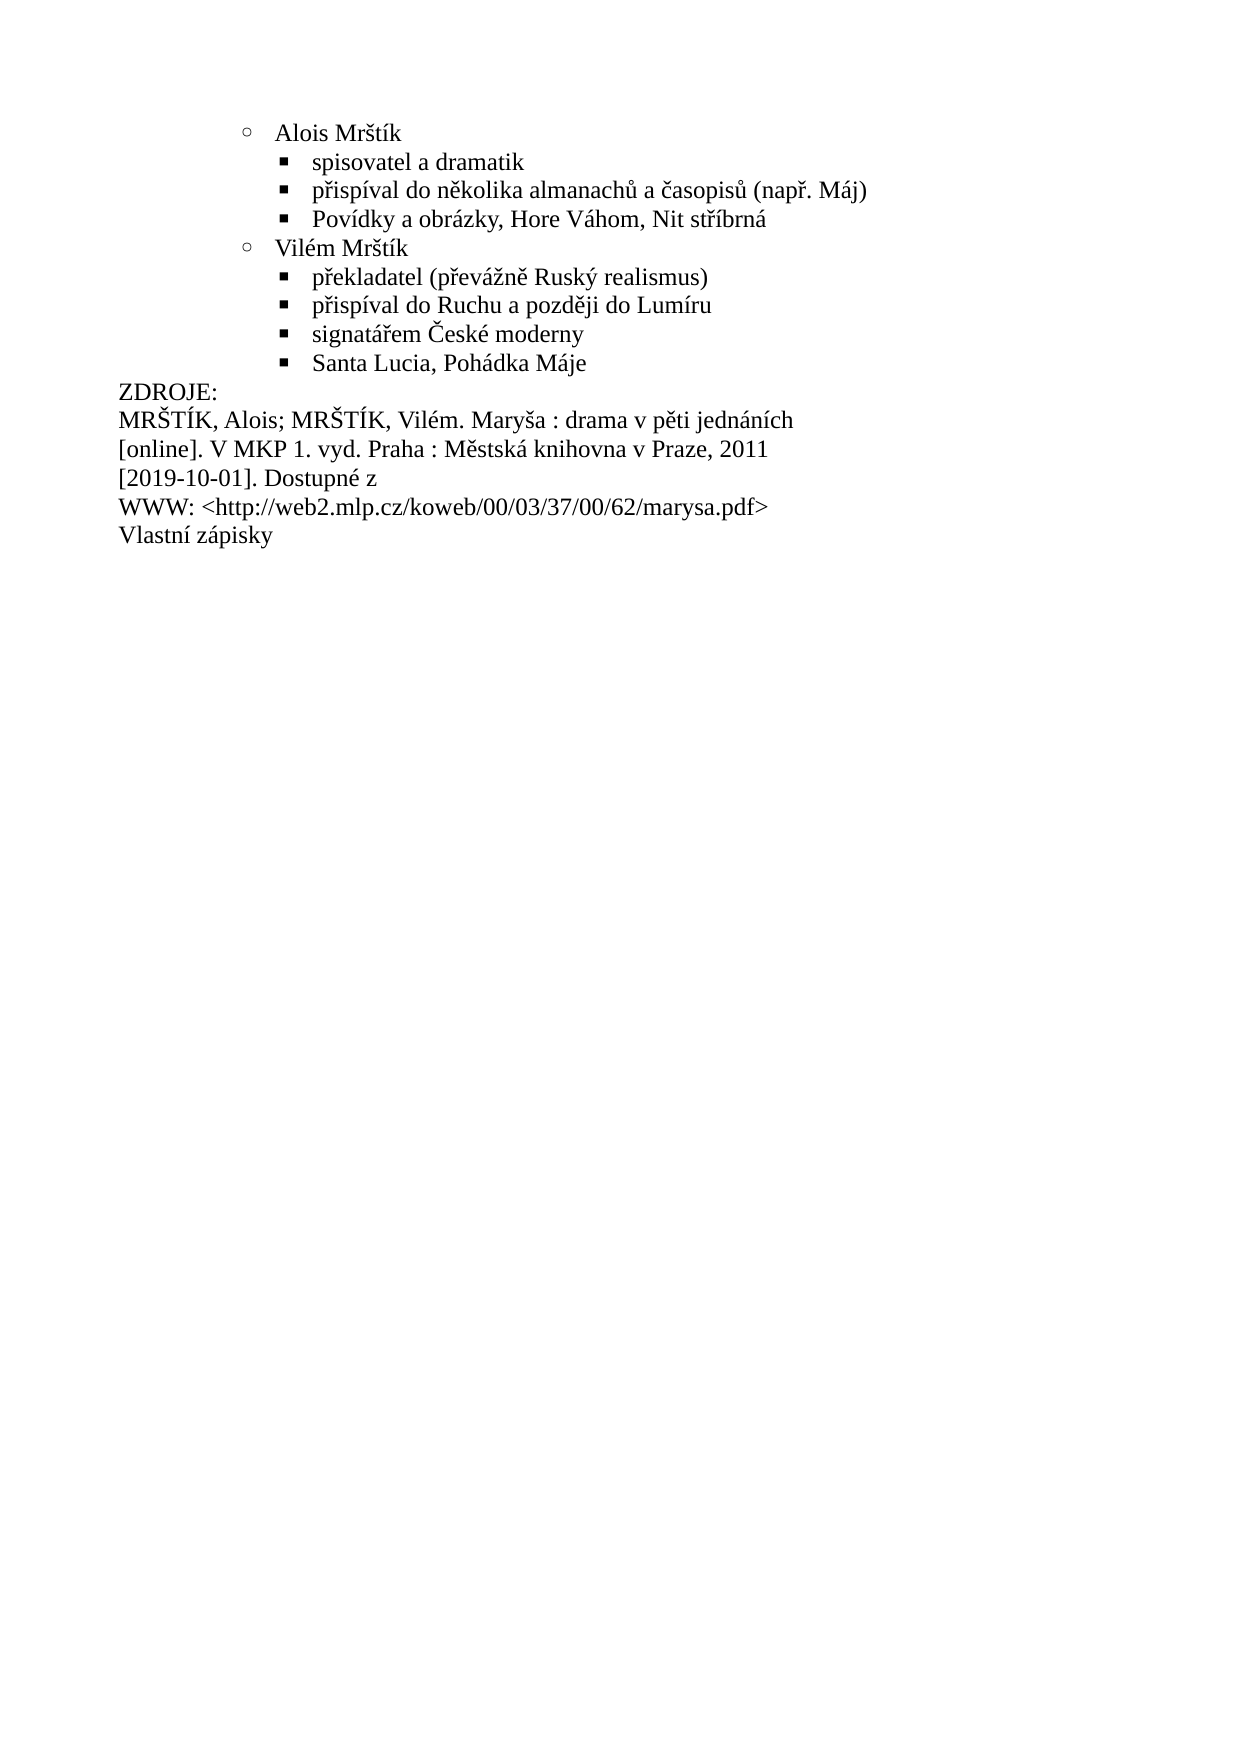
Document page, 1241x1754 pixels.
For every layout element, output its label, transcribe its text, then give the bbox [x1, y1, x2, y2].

list přispíval do několika almanachů a časopisů (např. Máj) [274, 176, 1122, 204]
list Povídky a obrázky, Hore Váhom, Nit stříbrná [274, 204, 1122, 233]
text ZDROJE: [118, 377, 1122, 406]
list spisovatel a dramatik [274, 147, 1122, 176]
text MRŠTÍK, Alois; MRŠTÍK, Vilém. Maryša : drama v pěti jednáních [118, 406, 1122, 434]
text Vlastní zápisky [118, 521, 1122, 549]
text WWW: <http://web2.mlp.cz/koweb/00/03/37/00/62/marysa.pdf> [118, 492, 1122, 521]
text [2019-10-01]. Dostupné z [118, 463, 1122, 492]
list Alois Mrštík [237, 118, 1122, 147]
list Vilém Mrštík [237, 233, 1122, 262]
text [online]. V MKP 1. vyd. Praha : Městská knihovna v Praze, 2011 [118, 434, 1122, 463]
list signatářem České moderny [274, 319, 1122, 348]
list překladatel (převážně Ruský realismus) [274, 262, 1122, 291]
list přispíval do Ruchu a později do Lumíru [274, 291, 1122, 319]
list Santa Lucia, Pohádka Máje [274, 348, 1122, 377]
